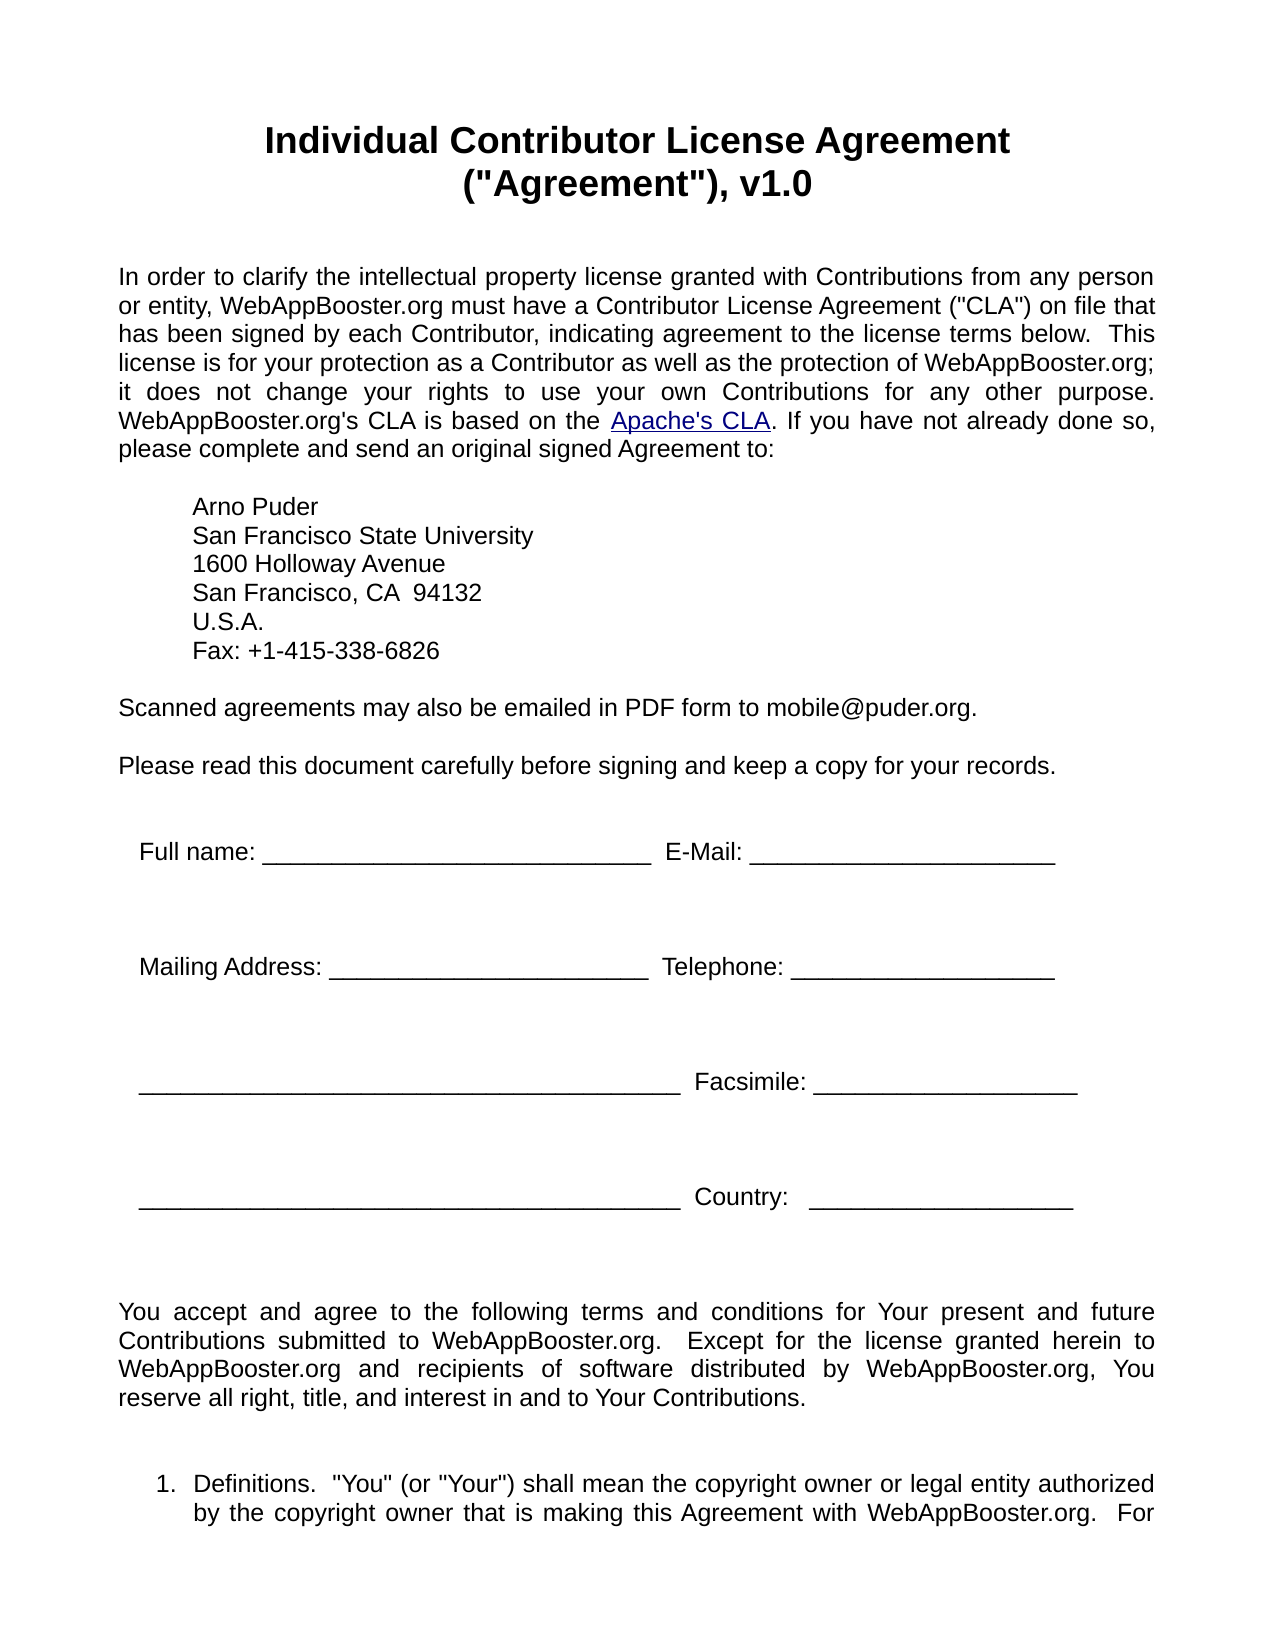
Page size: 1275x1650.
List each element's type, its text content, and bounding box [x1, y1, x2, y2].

text Mailing Address: _______________________ Telephone: ___________________ [118, 952, 1157, 981]
text San Francisco State University [118, 521, 1157, 549]
text U.S.A. [118, 607, 1157, 636]
text ("Agreement"), v1.0 [118, 161, 1157, 204]
text Please read this document carefully before signing and keep a copy for your records. [118, 751, 1157, 779]
text _______________________________________ Facsimile: ___________________ [118, 1067, 1157, 1096]
text Individual Contributor License Agreement [118, 118, 1157, 161]
text Fax: +1-415-338-6826 [118, 636, 1157, 664]
text Full name: ____________________________ E-Mail: ______________________ [118, 837, 1157, 866]
text Scanned agreements may also be emailed in PDF form to mobile@puder.org. [118, 693, 1157, 722]
list Definitions. "You" (or "Your") shall mean the copyright owner or legal entity authorized by the copyright owner that is making this Agreement with WebAppBooster.org. For [156, 1469, 1157, 1527]
text Arno Puder [118, 492, 1157, 521]
text _______________________________________ Country: ___________________ [118, 1182, 1157, 1211]
text San Francisco, CA 94132 [118, 578, 1157, 607]
text You accept and agree to the following terms and conditions for Your present and future Contributions submitted to WebAppBooster.org. Except for the license granted herein to WebAppBooster.org and recipients of software distributed by WebAppBooster.org, You reserve all right, title, and interest in and to Your Contributions. [118, 1297, 1157, 1412]
text In order to clarify the intellectual property license granted with Contributions from any person or entity, WebAppBooster.org must have a Contributor License Agreement ("CLA") on file that has been signed by each Contributor, indicating agreement to the license terms below. This license is for your protection as a Contributor as well as the protection of WebAppBooster.org; it does not change your rights to use your own Contributions for any other purpose. WebAppBooster.org's CLA is based on the Apache's CLA. If you have not already done so, please complete and send an original signed Agreement to: [118, 262, 1157, 463]
text 1600 Holloway Avenue [118, 549, 1157, 578]
